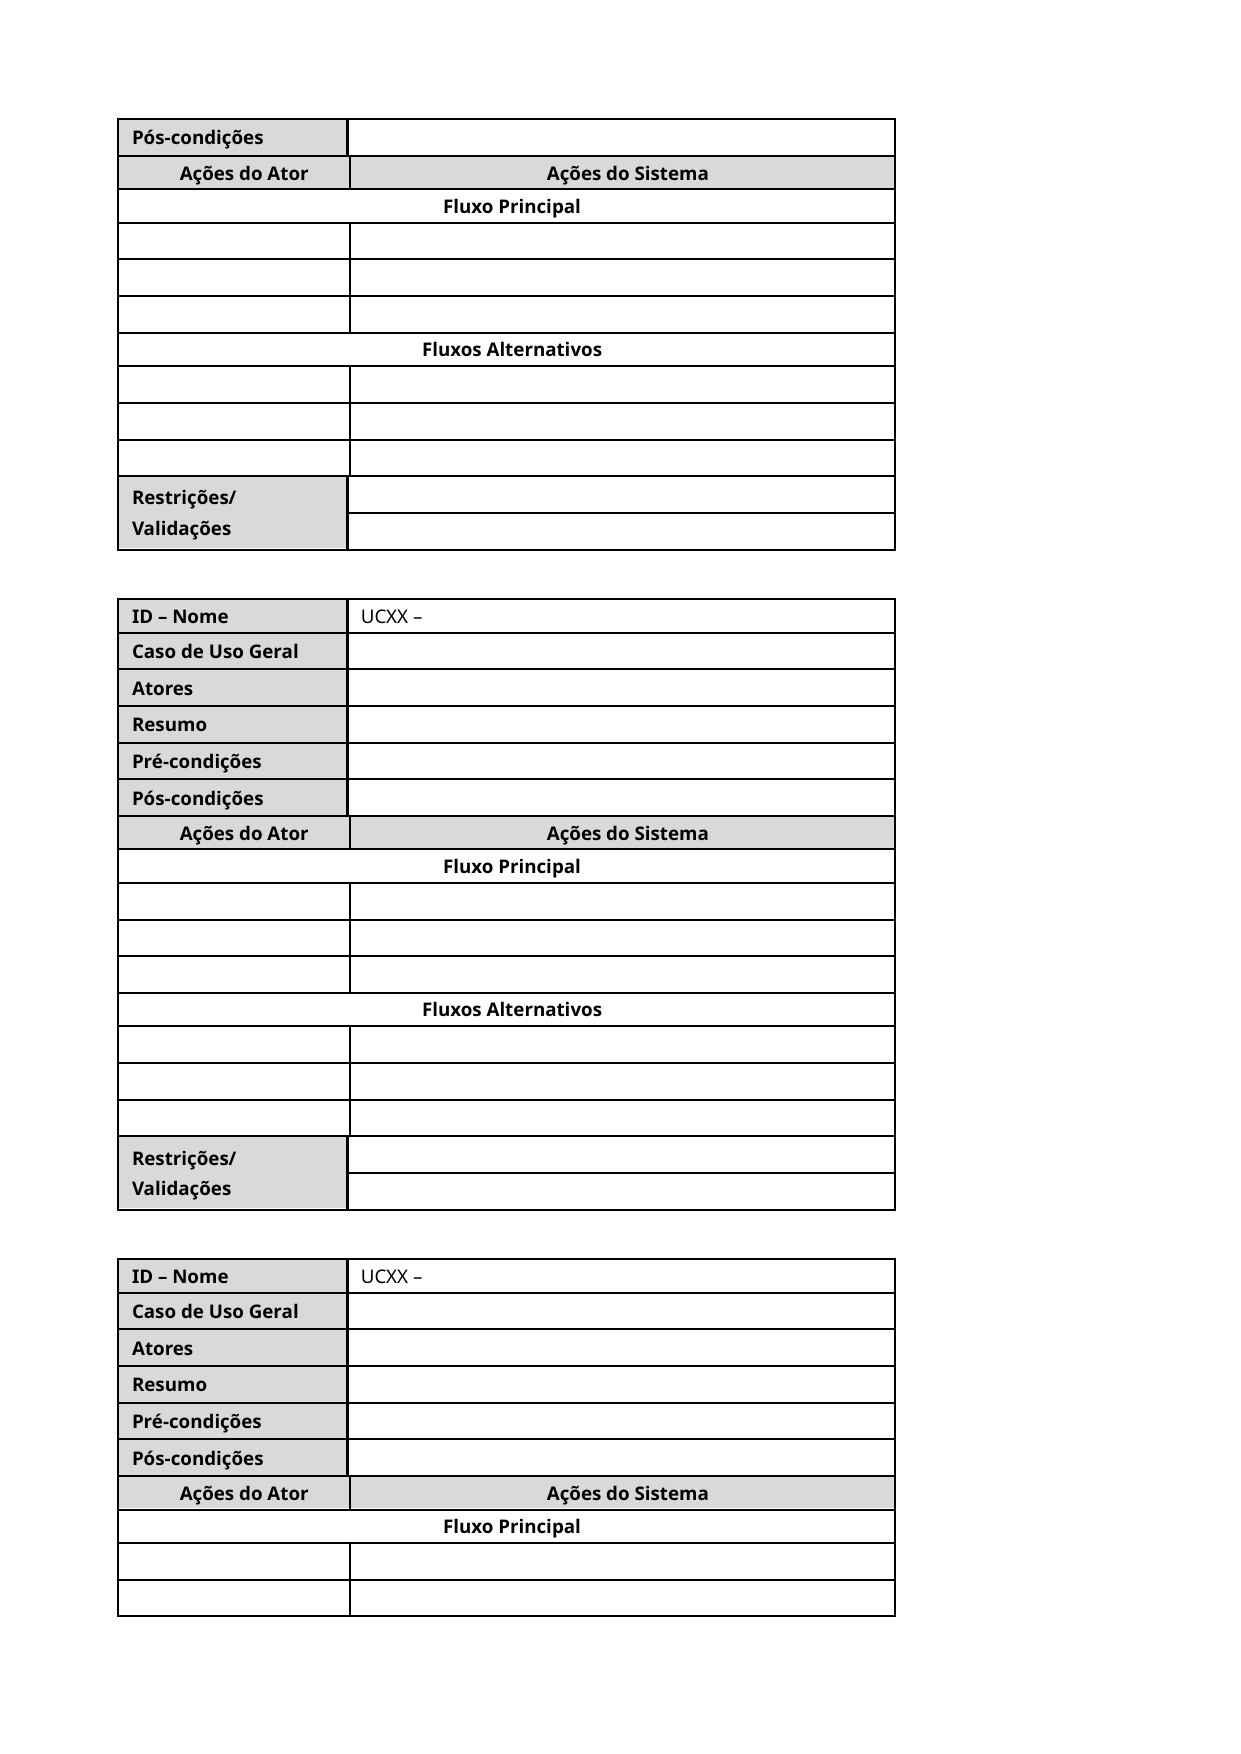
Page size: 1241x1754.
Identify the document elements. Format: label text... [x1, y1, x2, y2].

table_header ID – Nome [119, 600, 346, 632]
table_cell [119, 1581, 349, 1615]
table_cell [349, 1330, 894, 1365]
table_cell [349, 1294, 894, 1328]
table_cell Ações do Ator [119, 1477, 349, 1508]
table_cell Fluxo Principal [119, 850, 894, 882]
table_cell [349, 1404, 894, 1438]
table_cell Ações do Sistema [351, 817, 894, 848]
table_cell [119, 297, 349, 332]
table_cell Restrições/ Validações [119, 1137, 346, 1208]
table_cell [119, 921, 349, 955]
table_cell [119, 884, 349, 918]
table_cell [351, 957, 894, 992]
table_cell [119, 404, 349, 438]
table_cell Ações do Ator [119, 817, 349, 848]
table_cell Atores [119, 670, 346, 705]
table_header ID – Nome [119, 1260, 346, 1292]
table_cell [349, 514, 894, 548]
table_cell [349, 744, 894, 778]
table_cell Pós-condições [119, 1440, 346, 1475]
table_cell [351, 224, 894, 258]
table_cell [351, 1544, 894, 1578]
table_cell [351, 1027, 894, 1062]
table_cell [119, 1544, 349, 1578]
table_cell Pré-condições [119, 1404, 346, 1438]
table_cell [351, 441, 894, 475]
table_cell Ações do Ator [119, 157, 349, 188]
table_cell [119, 957, 349, 992]
table_cell Caso de Uso Geral [119, 634, 346, 668]
table_cell [351, 921, 894, 955]
table_cell Fluxos Alternativos [119, 994, 894, 1025]
table_cell [349, 477, 894, 512]
table_cell [119, 1064, 349, 1098]
table_header UCXX – [349, 600, 894, 632]
table_cell [349, 1174, 894, 1208]
table_cell [349, 1367, 894, 1402]
table_cell Resumo [119, 1367, 346, 1402]
table_cell [351, 1064, 894, 1098]
table_cell [349, 670, 894, 705]
table_cell [119, 441, 349, 475]
table_cell Caso de Uso Geral [119, 1294, 346, 1328]
table_cell [351, 1581, 894, 1615]
table_cell [119, 1101, 349, 1135]
table_cell [351, 404, 894, 438]
table_cell [351, 367, 894, 402]
table_header UCXX – [349, 1260, 894, 1292]
table_cell Ações do Sistema [351, 157, 894, 188]
table_cell [349, 1137, 894, 1172]
table_cell [351, 260, 894, 295]
table_cell Resumo [119, 707, 346, 742]
table_cell [119, 224, 349, 258]
table_cell Ações do Sistema [351, 1477, 894, 1508]
table_cell [119, 367, 349, 402]
table_cell [351, 884, 894, 918]
table_cell Fluxos Alternativos [119, 334, 894, 365]
table_cell [119, 1027, 349, 1062]
table_cell Restrições/ Validações [119, 477, 346, 548]
table_cell Atores [119, 1330, 346, 1365]
table_cell Pré-condições [119, 744, 346, 778]
table_cell [349, 707, 894, 742]
table_cell [349, 634, 894, 668]
table_cell [351, 1101, 894, 1135]
table_cell [349, 1440, 894, 1475]
table_cell Fluxo Principal [119, 190, 894, 222]
table_cell [119, 260, 349, 295]
table_cell Fluxo Principal [119, 1511, 894, 1542]
table_cell [349, 120, 894, 155]
table_cell [351, 297, 894, 332]
table_cell Pós-condições [119, 780, 346, 815]
table_cell [349, 780, 894, 815]
table_cell Pós-condições [119, 120, 346, 155]
